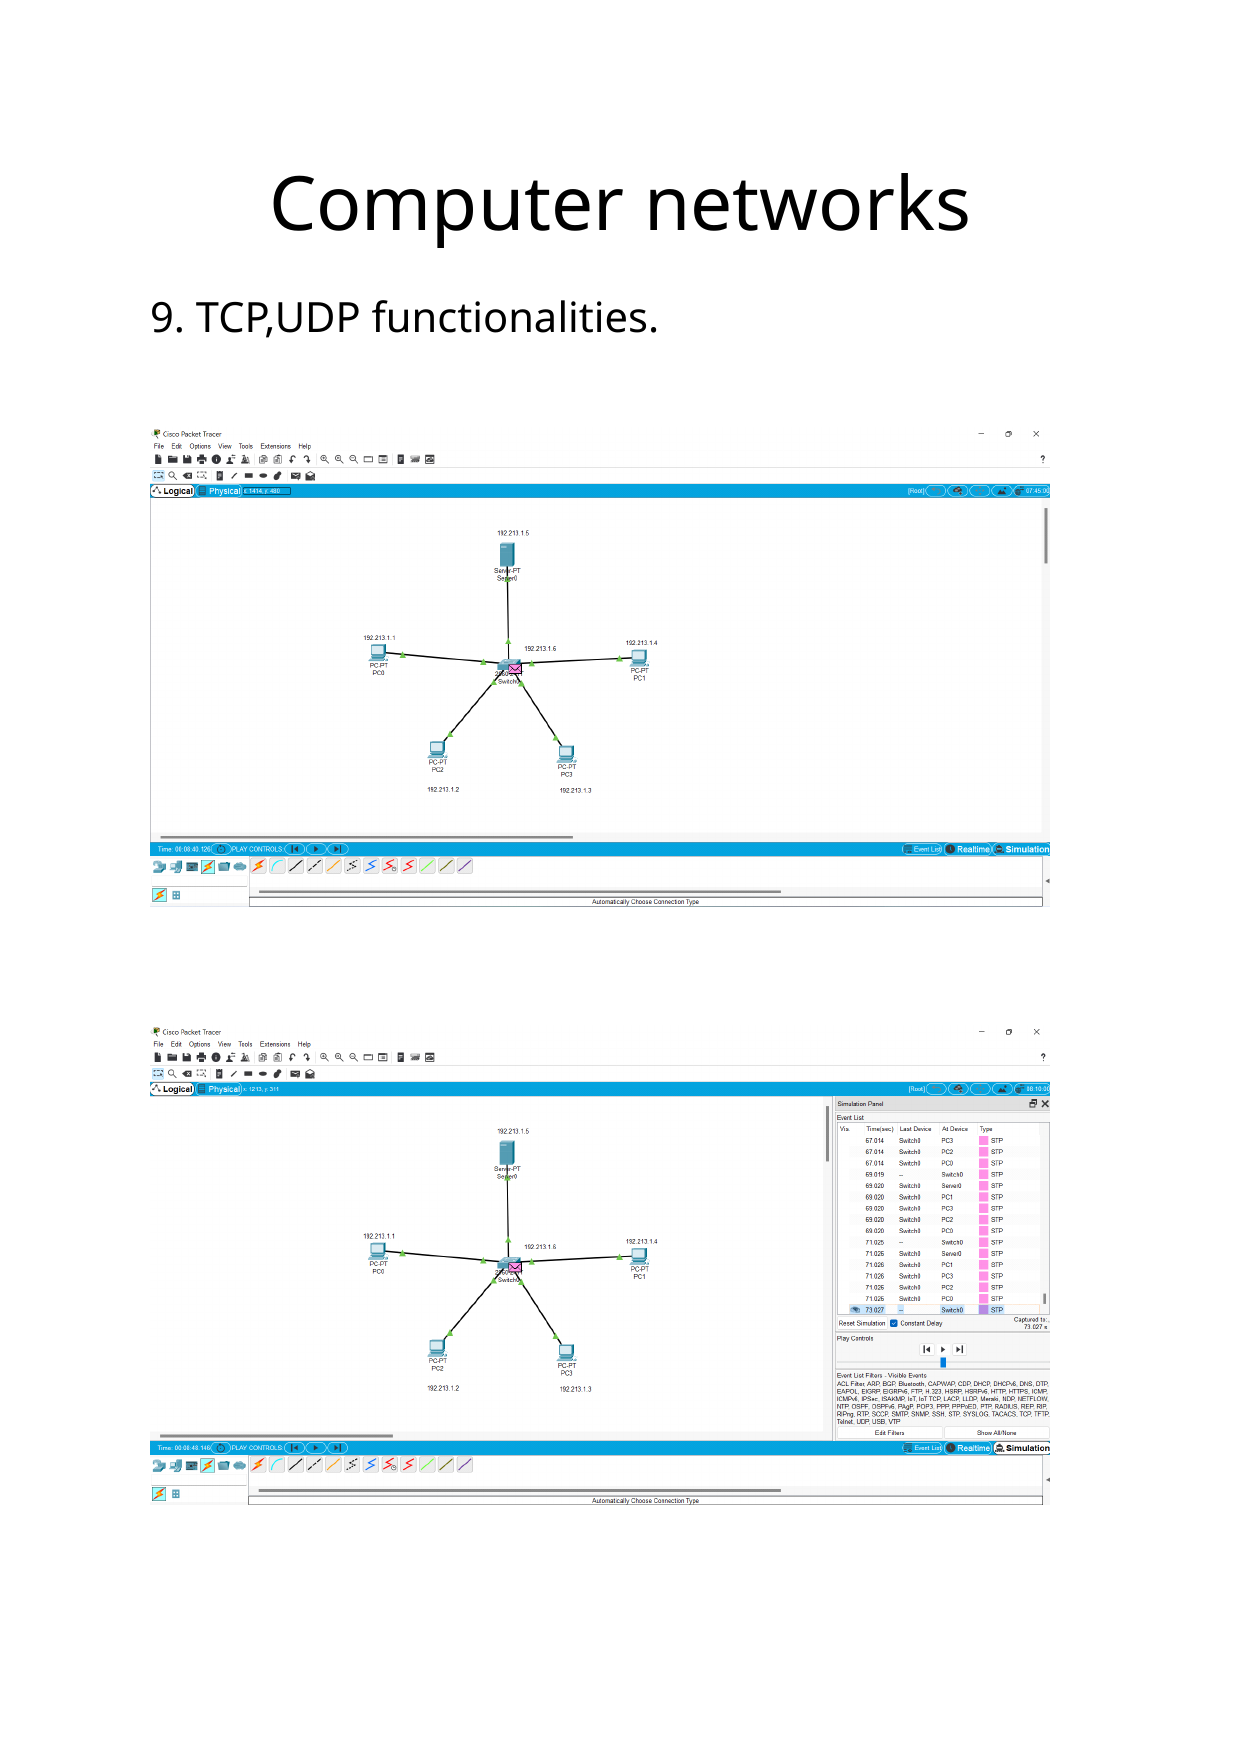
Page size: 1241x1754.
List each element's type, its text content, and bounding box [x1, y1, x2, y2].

text Computer networks [150, 150, 1090, 252]
text 9. TCP,UDP functionalities. [150, 288, 1090, 345]
